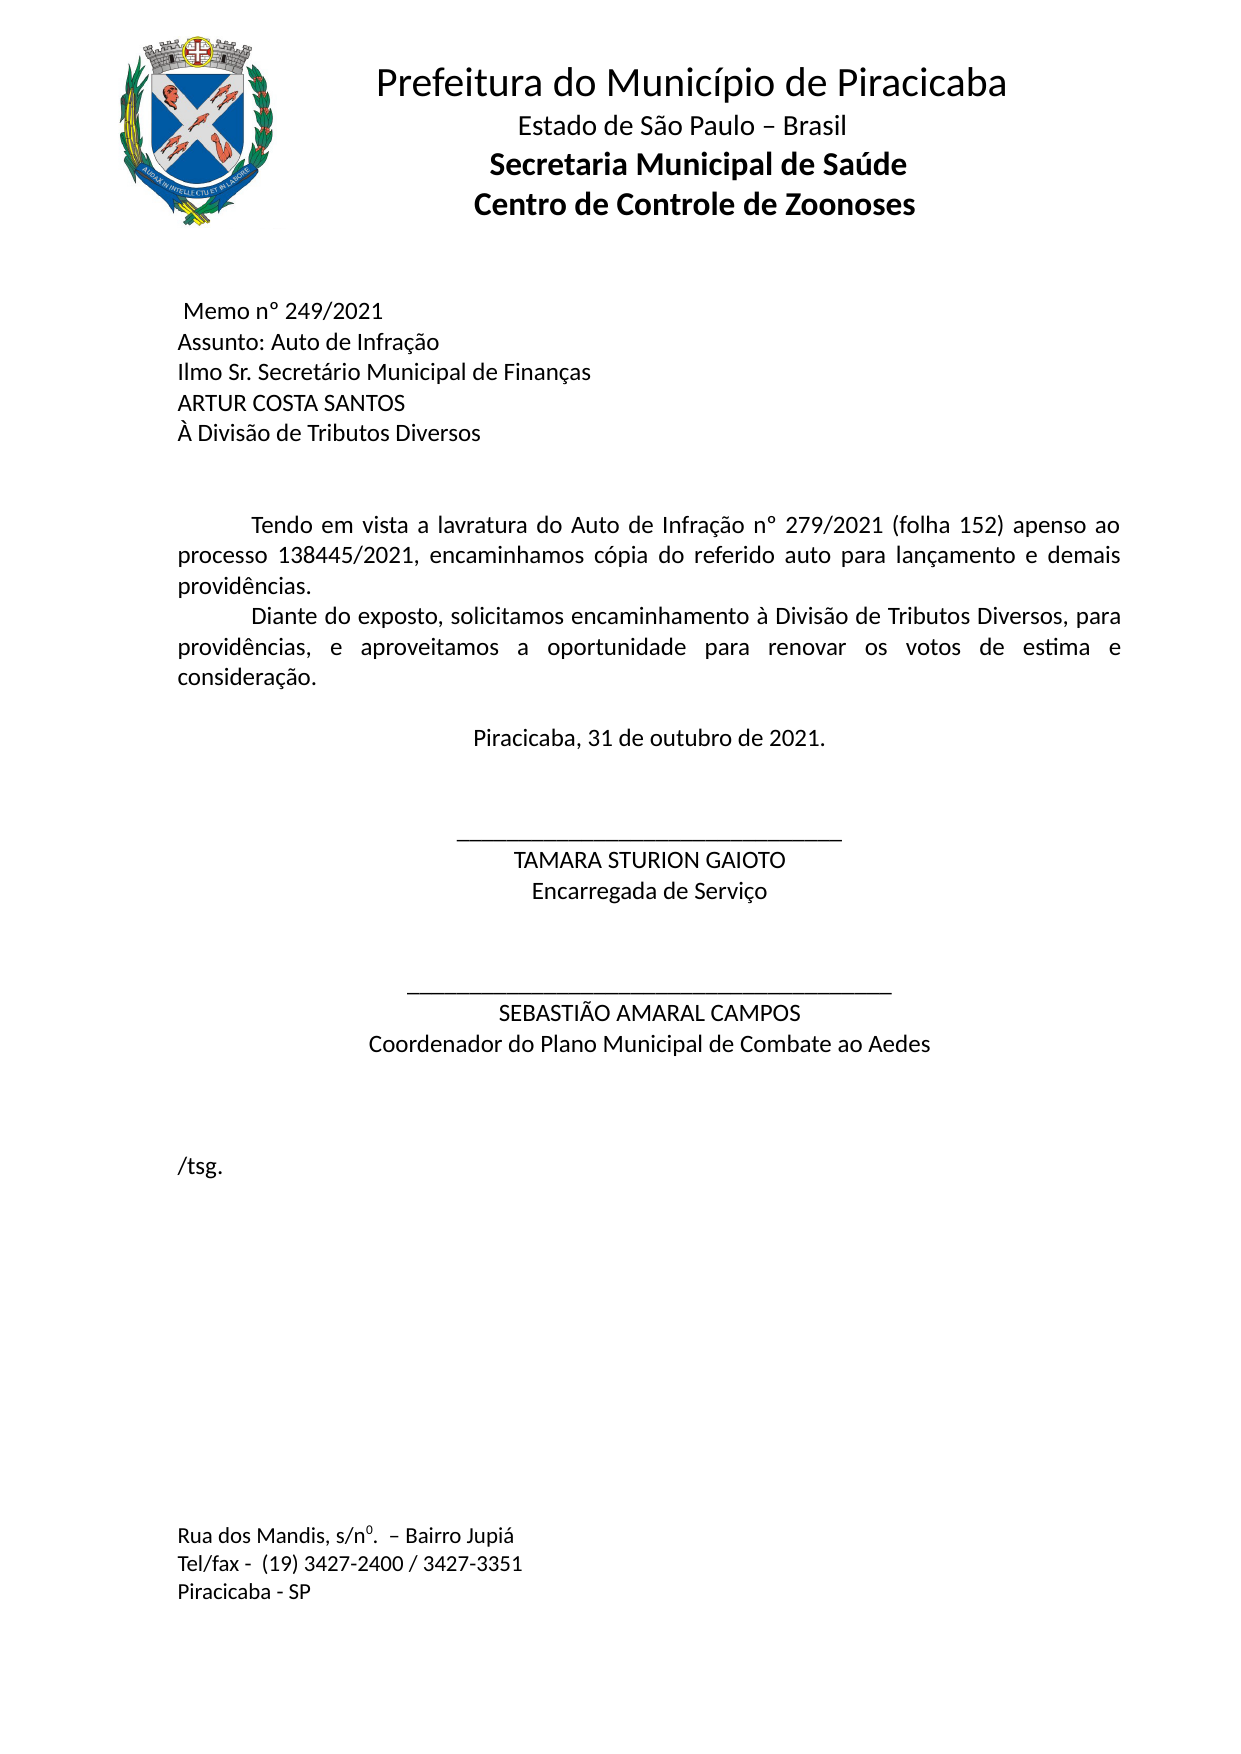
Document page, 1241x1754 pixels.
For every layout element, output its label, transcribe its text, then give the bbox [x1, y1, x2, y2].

text /tsg. [177, 1150, 1122, 1180]
text Tendo em vista a lavratura do Auto de Infração nº 279/2021 (folha 152) apenso ao processo 138445/2021, encaminhamos cópia do referido auto para lançamento e demais providências. [177, 509, 1122, 601]
text Encarregada de Serviço [177, 875, 1122, 906]
text À Divisão de Tributos Diversos [177, 417, 1122, 448]
text Coordenador do Plano Municipal de Combate ao Aedes [177, 1028, 1122, 1058]
text Piracicaba, 31 de outubro de 2021. [177, 723, 1122, 753]
text Diante do exposto, solicitamos encaminhamento à Divisão de Tributos Diversos, para providências, e aproveitamos a oportunidade para renovar os votos de estima e consideração. [177, 601, 1122, 692]
text Ilmo Sr. Secretário Municipal de Finanças [177, 356, 1122, 387]
text ARTUR COSTA SANTOS [177, 387, 1122, 417]
text _______________________________________ [177, 967, 1122, 997]
text SEBASTIÃO AMARAL CAMPOS [177, 997, 1122, 1028]
text Memo nº 249/2021 [177, 295, 1122, 326]
text _______________________________ [177, 814, 1122, 845]
text Assunto: Auto de Infração [177, 326, 1122, 356]
text TAMARA STURION GAIOTO [177, 845, 1122, 875]
